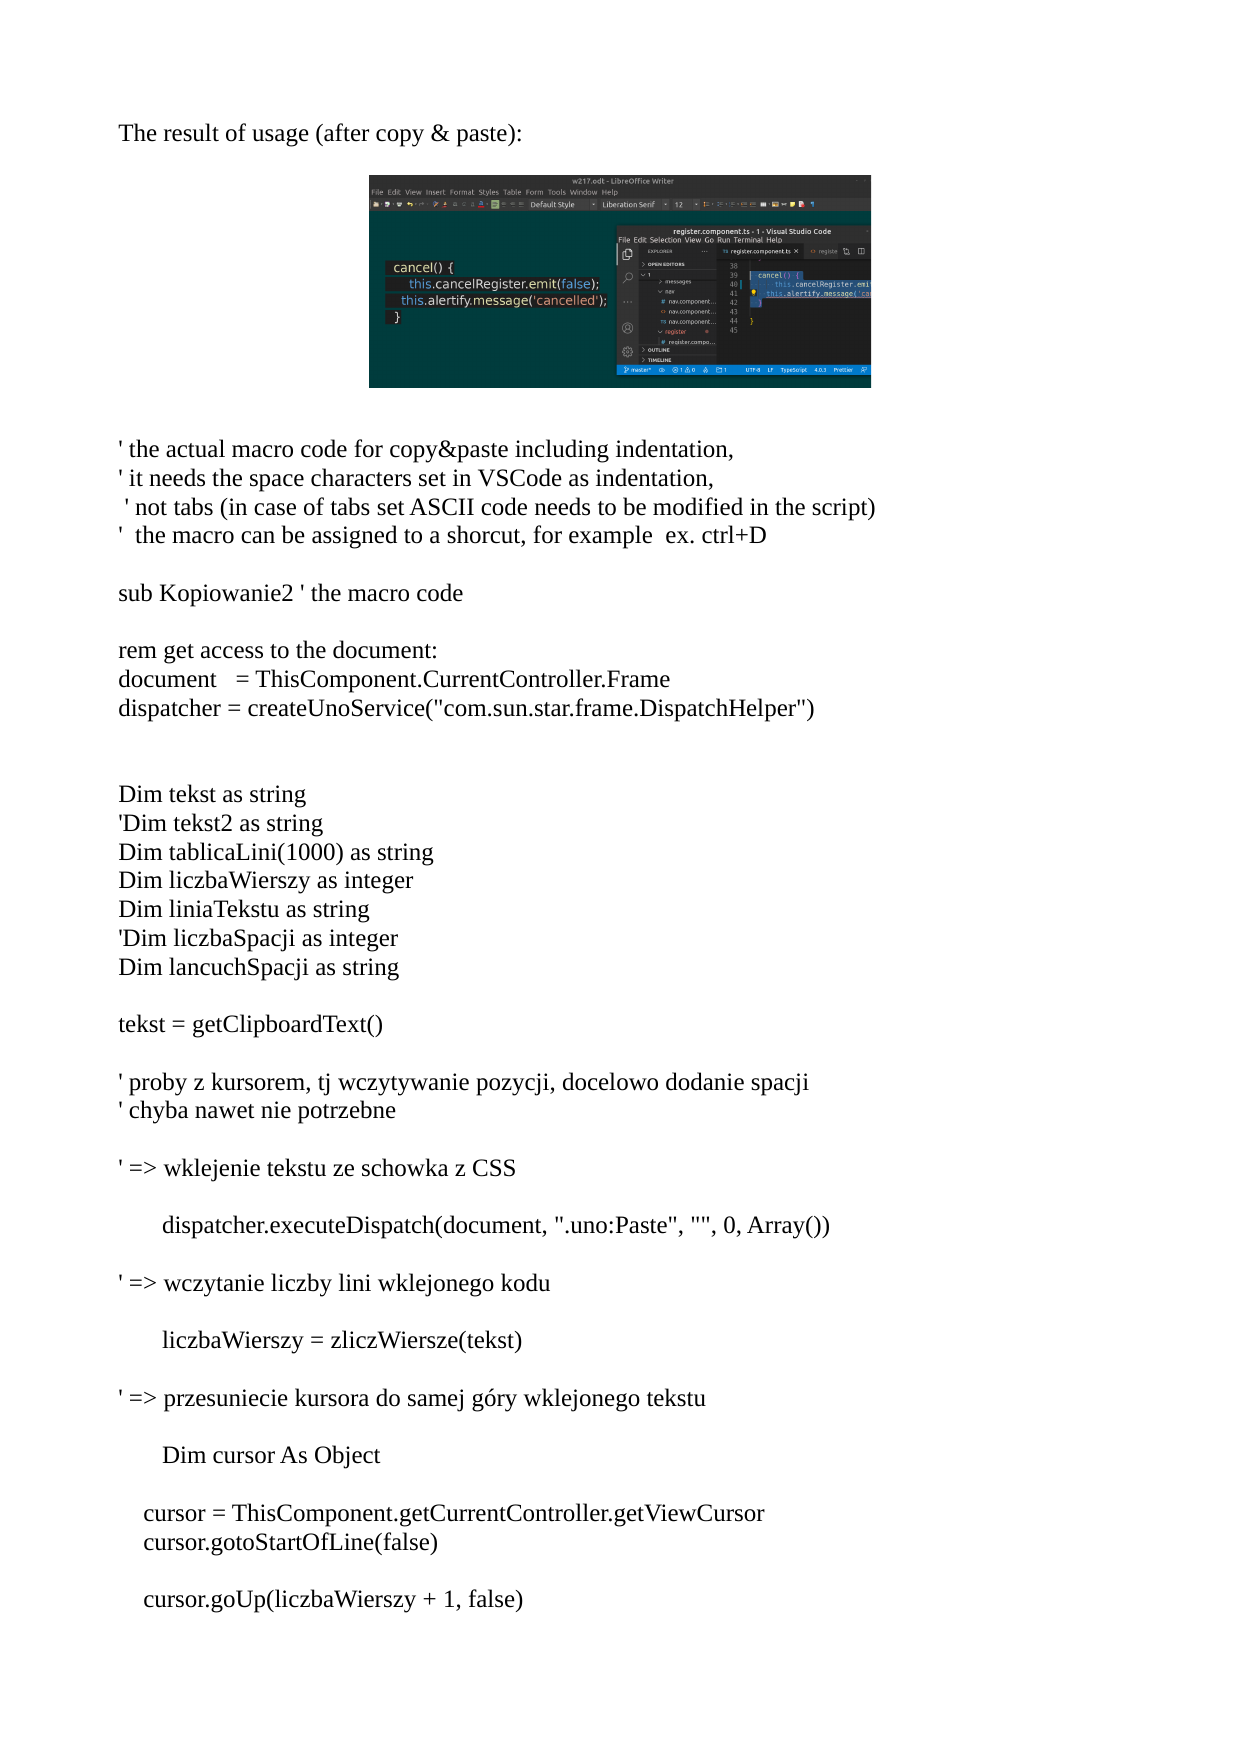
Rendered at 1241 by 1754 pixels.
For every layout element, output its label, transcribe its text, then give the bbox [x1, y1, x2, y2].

text document = ThisComponent.CurrentController.Frame [118, 664, 1122, 693]
text Dim liniaTekstu as string [118, 894, 1122, 923]
text ' it needs the space characters set in VSCode as indentation, [118, 463, 1122, 492]
text ' => wczytanie liczby lini wklejonego kodu [118, 1268, 1122, 1297]
text dispatcher = createUnoService("com.sun.star.frame.DispatchHelper") [118, 693, 1122, 722]
text sub Kopiowanie2 ' the macro code [118, 578, 1122, 607]
text ' not tabs (in case of tabs set ASCII code needs to be modified in the script) [118, 492, 1122, 521]
text Dim liczbaWierszy as integer [118, 866, 1122, 894]
text tekst = getClipboardText() [118, 1009, 1122, 1038]
text Dim lancuchSpacji as string [118, 952, 1122, 981]
text ' chyba nawet nie potrzebne [118, 1096, 1122, 1124]
text Dim cursor As Object [118, 1441, 1122, 1469]
text The result of usage (after copy & paste): [118, 118, 1122, 147]
text ' the actual macro code for copy&paste including indentation, [118, 434, 1122, 463]
text Dim tekst as string [118, 779, 1122, 808]
text 'Dim tekst2 as string [118, 808, 1122, 837]
text ' => wklejenie tekstu ze schowka z CSS [118, 1153, 1122, 1182]
text ' the macro can be assigned to a shorcut, for example ex. ctrl+D [118, 521, 1122, 549]
text cursor.gotoStartOfLine(false) [118, 1527, 1122, 1556]
text liczbaWierszy = zliczWiersze(tekst) [118, 1326, 1122, 1354]
text 'Dim liczbaSpacji as integer [118, 923, 1122, 952]
text ' proby z kursorem, tj wczytywanie pozycji, docelowo dodanie spacji [118, 1067, 1122, 1096]
picture [369, 175, 872, 388]
text cursor = ThisComponent.getCurrentController.getViewCursor [118, 1498, 1122, 1527]
text dispatcher.executeDispatch(document, ".uno:Paste", "", 0, Array()) [118, 1211, 1122, 1239]
text ' => przesuniecie kursora do samej góry wklejonego tekstu [118, 1383, 1122, 1412]
text cursor.goUp(liczbaWierszy + 1, false) [118, 1584, 1122, 1613]
text Dim tablicaLini(1000) as string [118, 837, 1122, 866]
text rem get access to the document: [118, 636, 1122, 664]
